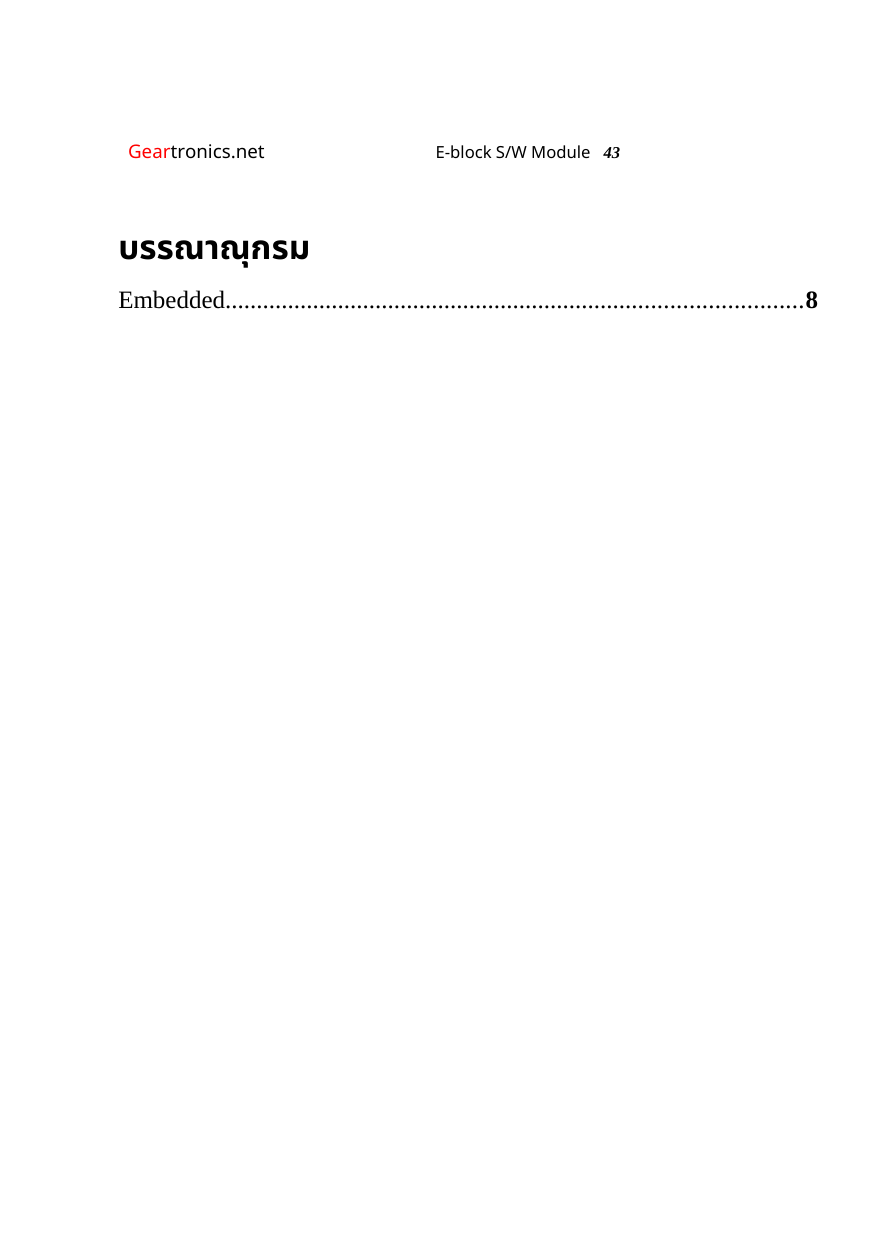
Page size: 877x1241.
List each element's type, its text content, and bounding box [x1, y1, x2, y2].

text Embedded 8 [118, 287, 837, 314]
subtitle บรรณาณุกรม [118, 224, 837, 274]
